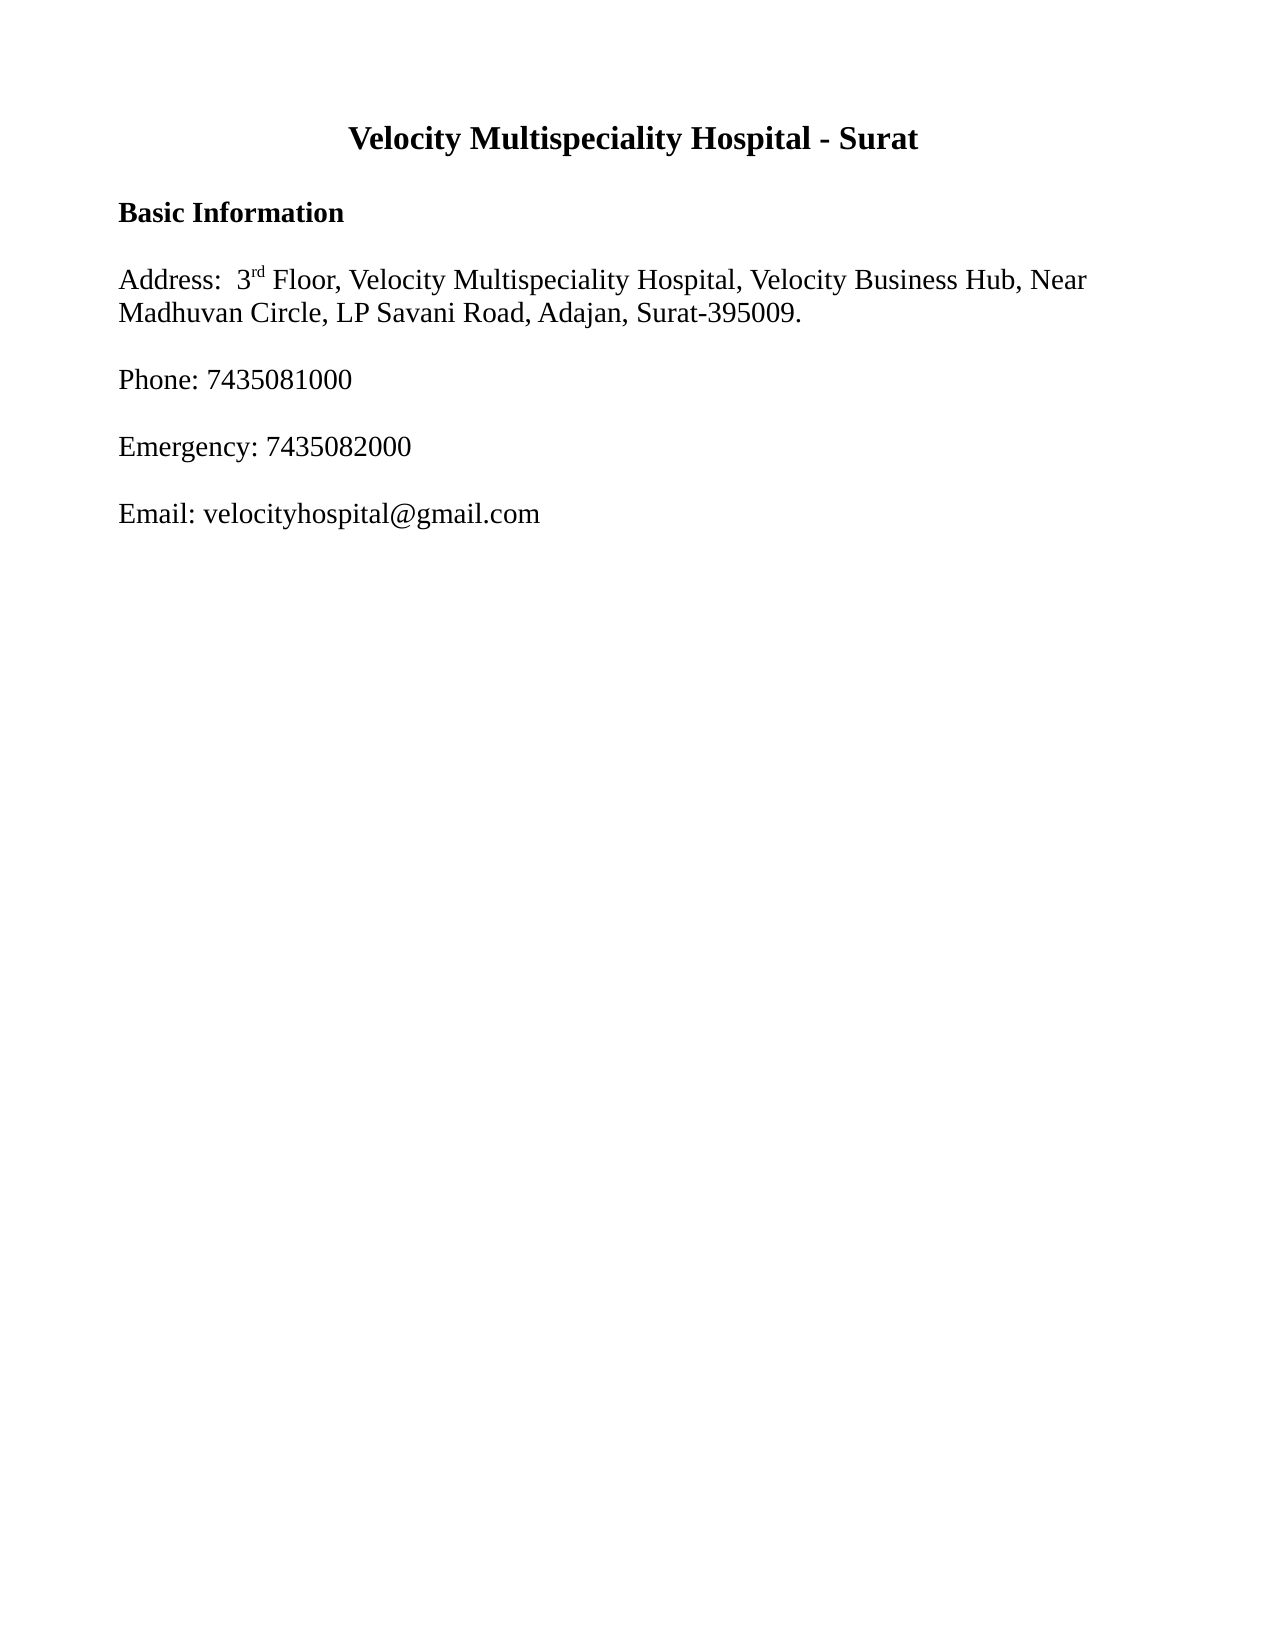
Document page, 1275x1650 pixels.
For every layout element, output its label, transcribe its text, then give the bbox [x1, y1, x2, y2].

text Email: velocityhospital@gmail.com [118, 497, 1157, 530]
text Phone: 7435081000 [118, 362, 1157, 396]
text Emergency: 7435082000 [118, 429, 1157, 463]
text Velocity Multispeciality Hospital - Surat [118, 118, 1157, 156]
text Basic Information [118, 195, 1157, 228]
text Address: 3rd Floor, Velocity Multispeciality Hospital, Velocity Business Hub, Near Madhuvan Circle, LP Savani Road, Adajan, Surat-395009. [118, 262, 1157, 329]
